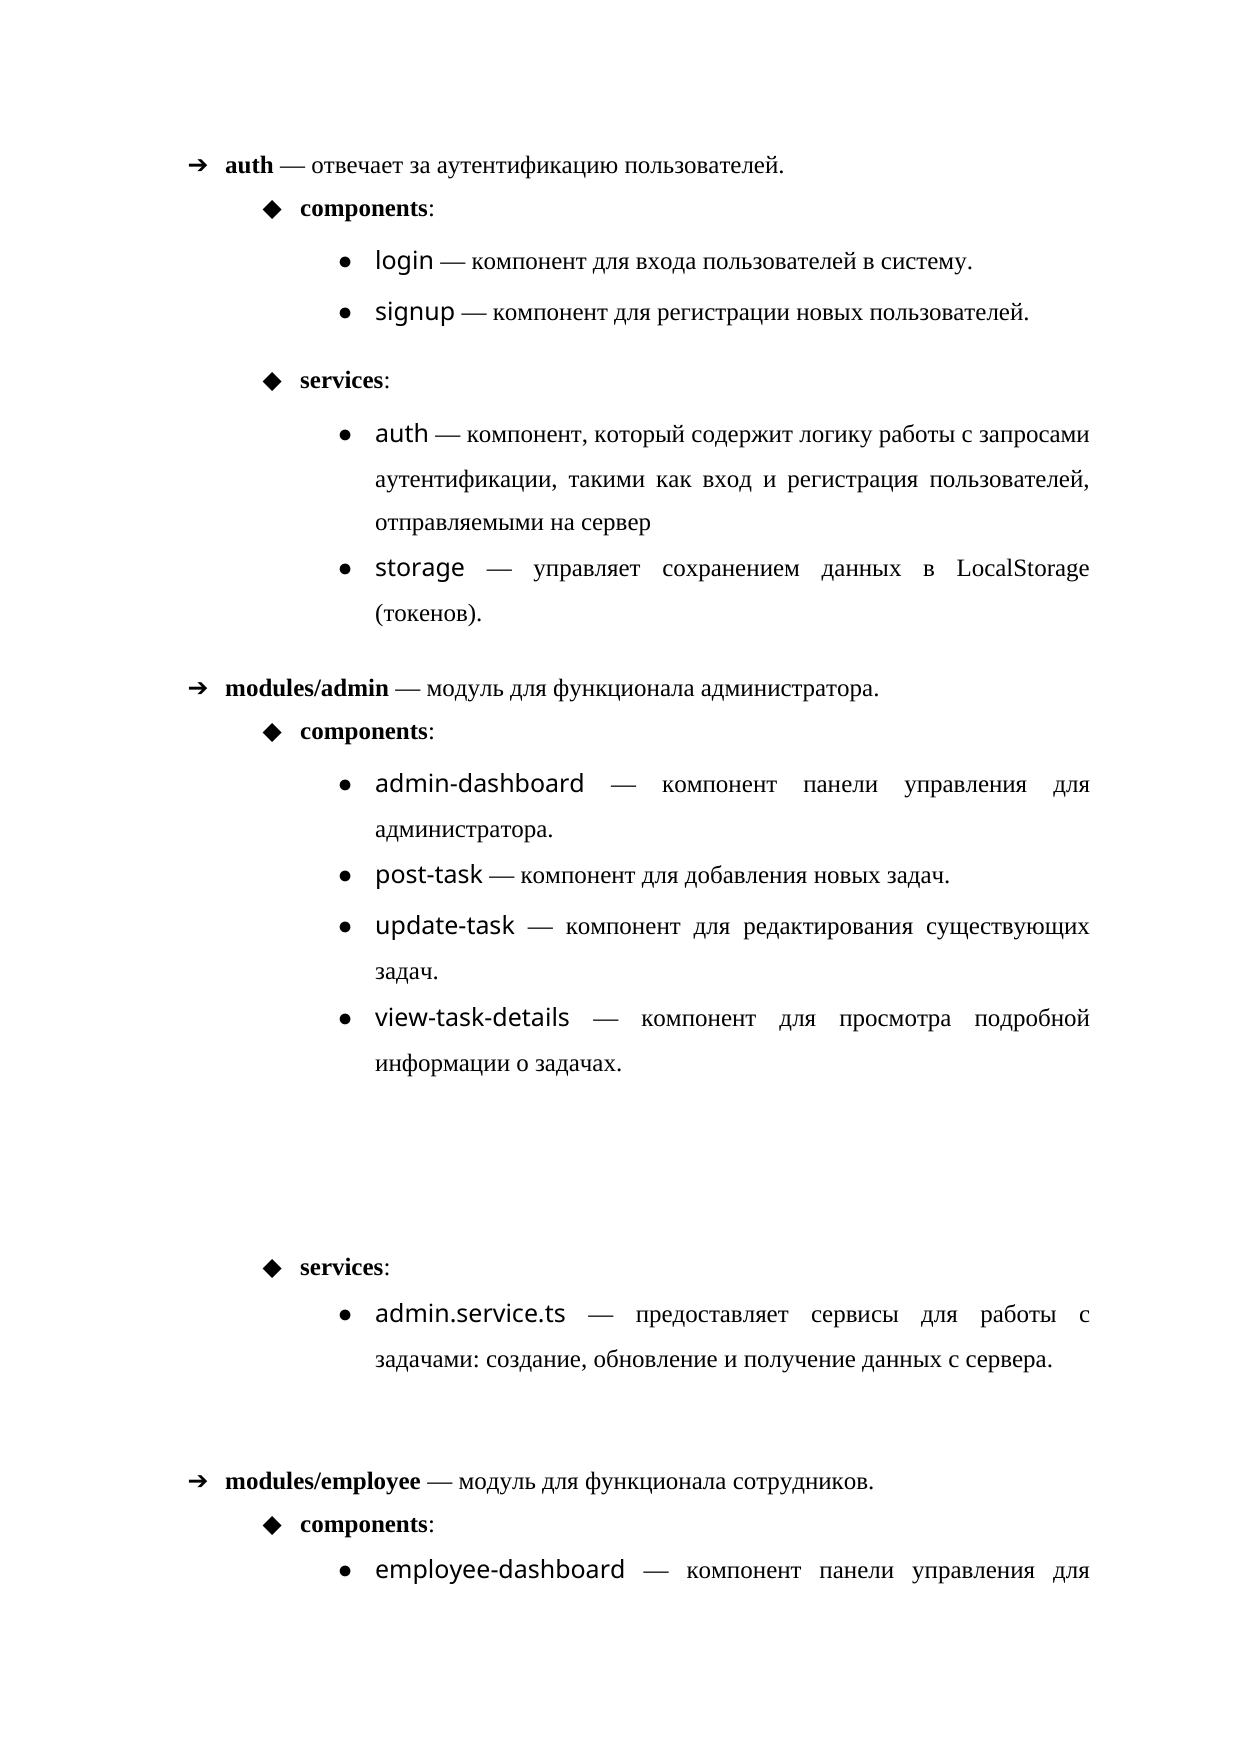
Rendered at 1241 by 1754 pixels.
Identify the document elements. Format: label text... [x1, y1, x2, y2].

list services: [262, 1252, 1090, 1281]
list post-task — компонент для добавления новых задач. [337, 857, 1090, 891]
list signup — компонент для регистрации новых пользователей. [337, 294, 1090, 328]
list employee-dashboard — компонент панели управления для [337, 1552, 1090, 1586]
list auth — компонент, который содержит логику работы с запросами аутентификации, такими как вход и регистрация пользователей, отправляемыми на сервер [337, 415, 1090, 536]
list admin.service.ts — предоставляет сервисы для работы с задачами: создание, обновление и получение данных с сервера. [337, 1296, 1090, 1373]
list components: [262, 193, 1090, 222]
list admin-dashboard — компонент панели управления для администратора. [337, 765, 1090, 843]
list modules/employee — модуль для функционала сотрудников. [187, 1466, 1090, 1494]
list components: [262, 1509, 1090, 1538]
list login — компонент для входа пользователей в систему. [337, 243, 1090, 277]
list components: [262, 716, 1090, 744]
list view-task-details — компонент для просмотра подробной информации о задачах. [337, 999, 1090, 1077]
list storage — управляет сохранением данных в LocalStorage (токенов). [337, 550, 1090, 627]
list update-task — компонент для редактирования существующих задач. [337, 908, 1090, 985]
list modules/admin — модуль для функционала администратора. [187, 673, 1090, 701]
list auth — отвечает за аутентификацию пользователей. [187, 150, 1090, 179]
list services: [262, 366, 1090, 394]
